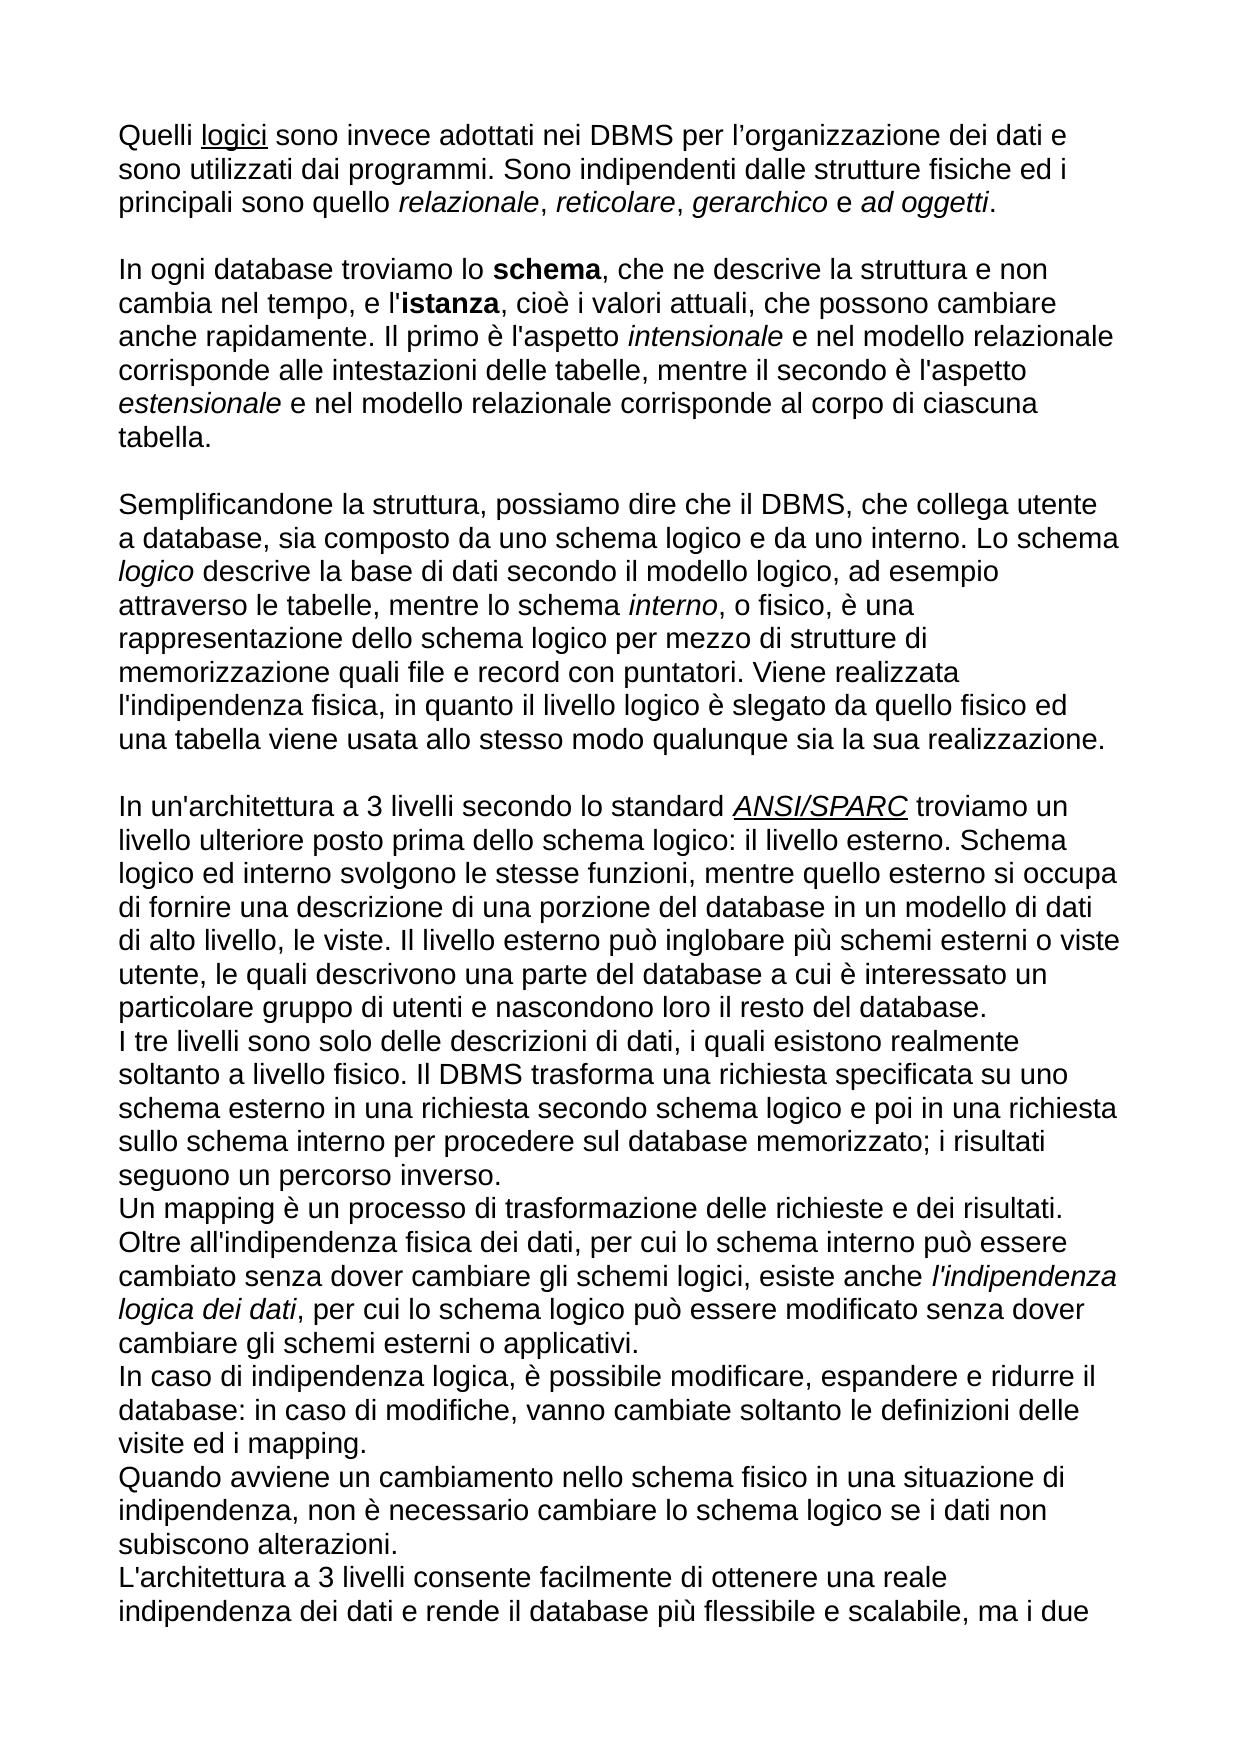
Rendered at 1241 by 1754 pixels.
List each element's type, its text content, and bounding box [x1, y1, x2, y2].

text Oltre all'indipendenza fisica dei dati, per cui lo schema interno può essere cambiato senza dover cambiare gli schemi logici, esiste anche l'indipendenza logica dei dati, per cui lo schema logico può essere modificato senza dover cambiare gli schemi esterni o applicativi. [118, 1225, 1122, 1359]
text Un mapping è un processo di trasformazione delle richieste e dei risultati. [118, 1191, 1122, 1225]
text Quando avviene un cambiamento nello schema fisico in una situazione di indipendenza, non è necessario cambiare lo schema logico se i dati non subiscono alterazioni. [118, 1460, 1122, 1560]
text Semplificandone la struttura, possiamo dire che il DBMS, che collega utente a database, sia composto da uno schema logico e da uno interno. Lo schema logico descrive la base di dati secondo il modello logico, ad esempio attraverso le tabelle, mentre lo schema interno, o fisico, è una rappresentazione dello schema logico per mezzo di strutture di memorizzazione quali file e record con puntatori. Viene realizzata l'indipendenza fisica, in quanto il livello logico è slegato da quello fisico ed una tabella viene usata allo stesso modo qualunque sia la sua realizzazione. [118, 487, 1122, 755]
text Quelli logici sono invece adottati nei DBMS per l’organizzazione dei dati e sono utilizzati dai programmi. Sono indipendenti dalle strutture fisiche ed i principali sono quello relazionale, reticolare, gerarchico e ad oggetti. [118, 118, 1122, 219]
text L'architettura a 3 livelli consente facilmente di ottenere una reale indipendenza dei dati e rende il database più flessibile e scalabile, ma i due [118, 1560, 1122, 1627]
text I tre livelli sono solo delle descrizioni di dati, i quali esistono realmente soltanto a livello fisico. Il DBMS trasforma una richiesta specificata su uno schema esterno in una richiesta secondo schema logico e poi in una richiesta sullo schema interno per procedere sul database memorizzato; i risultati seguono un percorso inverso. [118, 1024, 1122, 1191]
text In caso di indipendenza logica, è possibile modificare, espandere e ridurre il database: in caso di modifiche, vanno cambiate soltanto le definizioni delle visite ed i mapping. [118, 1359, 1122, 1460]
text In un'architettura a 3 livelli secondo lo standard ANSI/SPARC troviamo un livello ulteriore posto prima dello schema logico: il livello esterno. Schema logico ed interno svolgono le stesse funzioni, mentre quello esterno si occupa di fornire una descrizione di una porzione del database in un modello di dati di alto livello, le viste. Il livello esterno può inglobare più schemi esterni o viste utente, le quali descrivono una parte del database a cui è interessato un particolare gruppo di utenti e nascondono loro il resto del database. [118, 789, 1122, 1024]
text In ogni database troviamo lo schema, che ne descrive la struttura e non cambia nel tempo, e l'istanza, cioè i valori attuali, che possono cambiare anche rapidamente. Il primo è l'aspetto intensionale e nel modello relazionale corrisponde alle intestazioni delle tabelle, mentre il secondo è l'aspetto estensionale e nel modello relazionale corrisponde al corpo di ciascuna tabella. [118, 252, 1122, 453]
